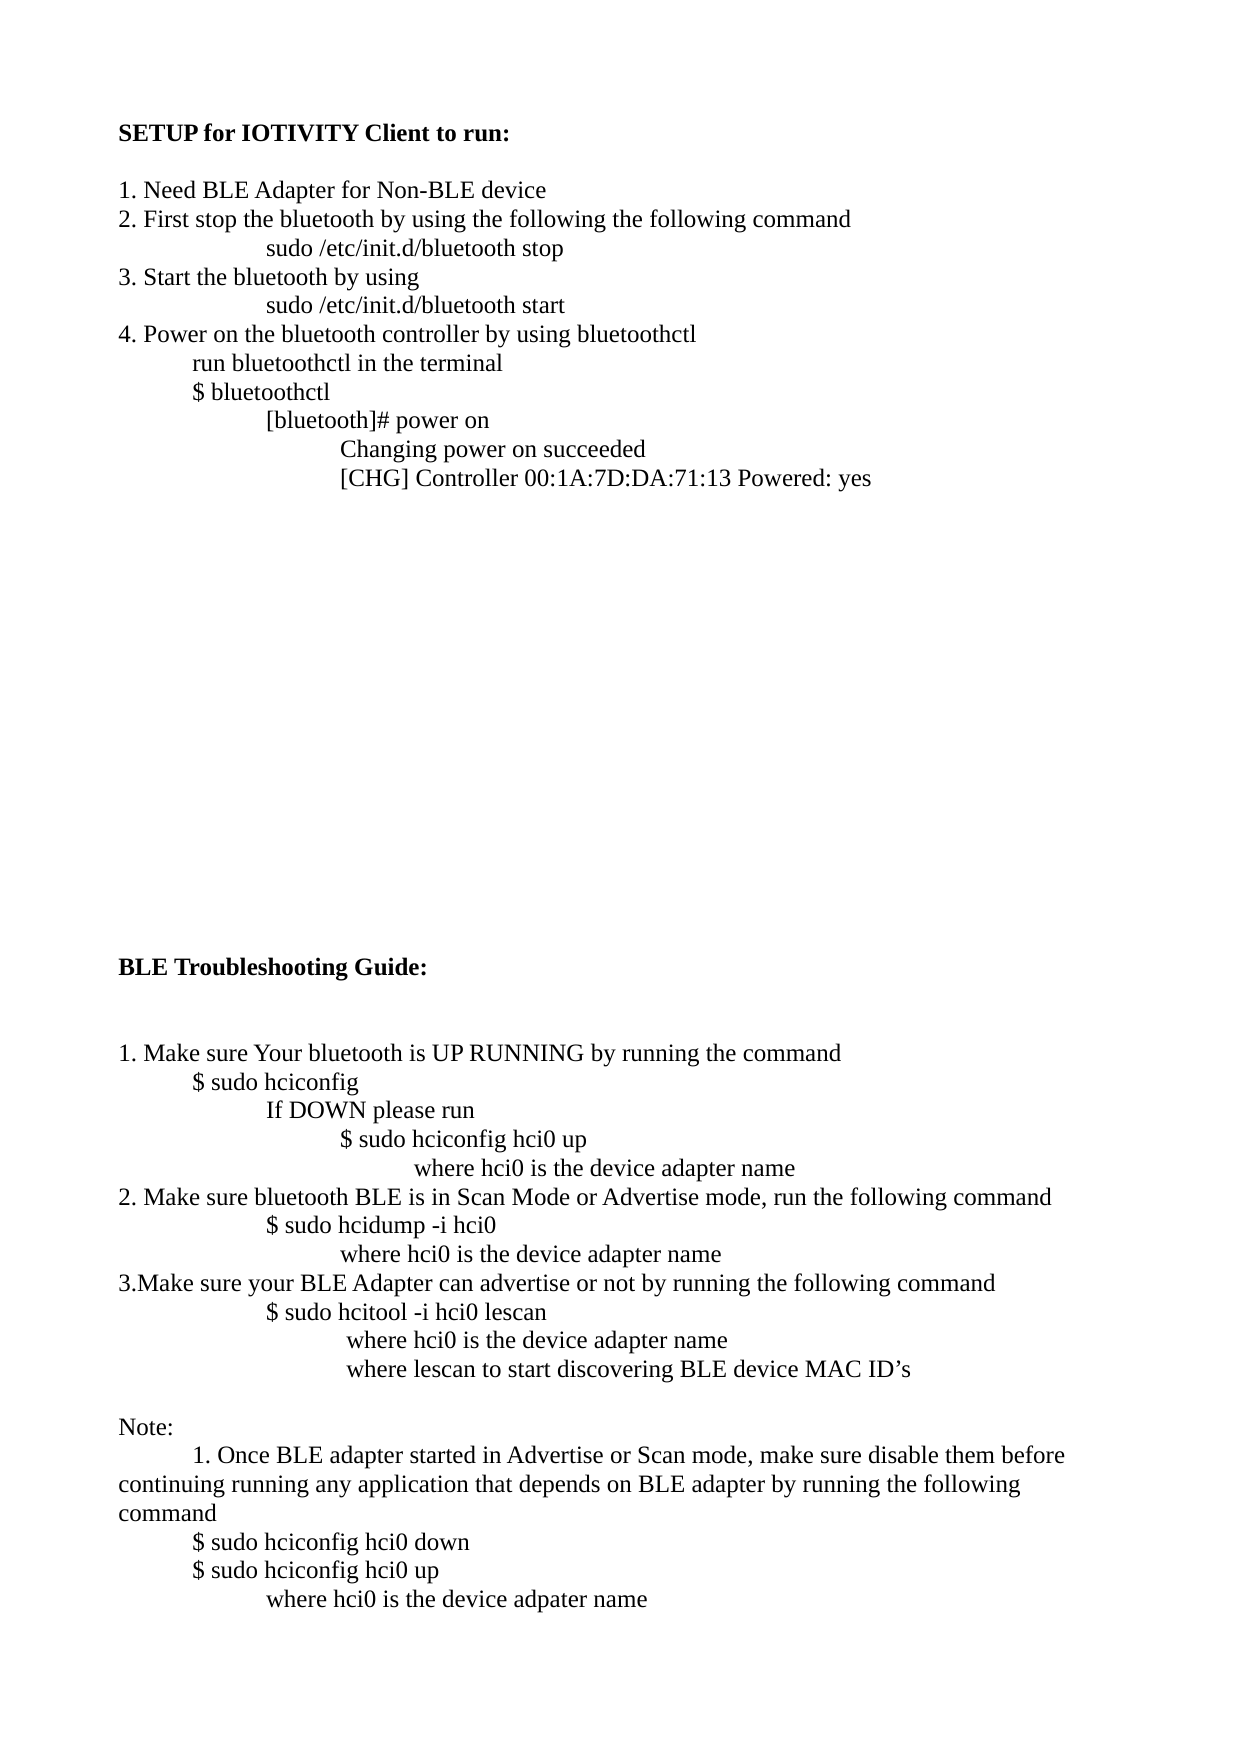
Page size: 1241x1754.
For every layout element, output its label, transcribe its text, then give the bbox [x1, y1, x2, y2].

text 1. Once BLE adapter started in Advertise or Scan mode, make sure disable them before continuing running any application that depends on BLE adapter by running the following command [118, 1441, 1122, 1527]
text $ sudo hciconfig hci0 down [118, 1527, 1122, 1556]
text Note: [118, 1412, 1122, 1441]
text BLE Troubleshooting Guide: [118, 952, 1122, 981]
text $ sudo hcitool -i hci0 lescan [118, 1297, 1122, 1326]
text SETUP for IOTIVITY Client to run: [118, 118, 1122, 147]
text 4. Power on the bluetooth controller by using bluetoothctl [118, 319, 1122, 348]
text 2. Make sure bluetooth BLE is in Scan Mode or Advertise mode, run the following command [118, 1182, 1122, 1211]
text 1. Make sure Your bluetooth is UP RUNNING by running the command [118, 1038, 1122, 1067]
text Changing power on succeeded [118, 434, 1122, 463]
text [bluetooth]# power on [118, 406, 1122, 434]
text 3. Start the bluetooth by using [118, 262, 1122, 291]
text 2. First stop the bluetooth by using the following the following command [118, 204, 1122, 233]
text run bluetoothctl in the terminal [118, 348, 1122, 377]
text $ sudo hciconfig [118, 1067, 1122, 1096]
text [CHG] Controller 00:1A:7D:DA:71:13 Powered: yes [118, 463, 1122, 492]
text 1. Need BLE Adapter for Non-BLE device [118, 176, 1122, 204]
text $ bluetoothctl [118, 377, 1122, 406]
text sudo /etc/init.d/bluetooth start [118, 291, 1122, 319]
text $ sudo hciconfig hci0 up [118, 1556, 1122, 1584]
text $ sudo hcidump -i hci0 [118, 1211, 1122, 1239]
text $ sudo hciconfig hci0 up [118, 1124, 1122, 1153]
text where lescan to start discovering BLE device MAC ID’s [118, 1354, 1122, 1383]
text where hci0 is the device adpater name [118, 1584, 1122, 1613]
text where hci0 is the device adapter name [118, 1239, 1122, 1268]
text If DOWN please run [118, 1096, 1122, 1124]
text 3.Make sure your BLE Adapter can advertise or not by running the following command [118, 1268, 1122, 1297]
text where hci0 is the device adapter name [118, 1326, 1122, 1354]
text where hci0 is the device adapter name [118, 1153, 1122, 1182]
text sudo /etc/init.d/bluetooth stop [118, 233, 1122, 262]
